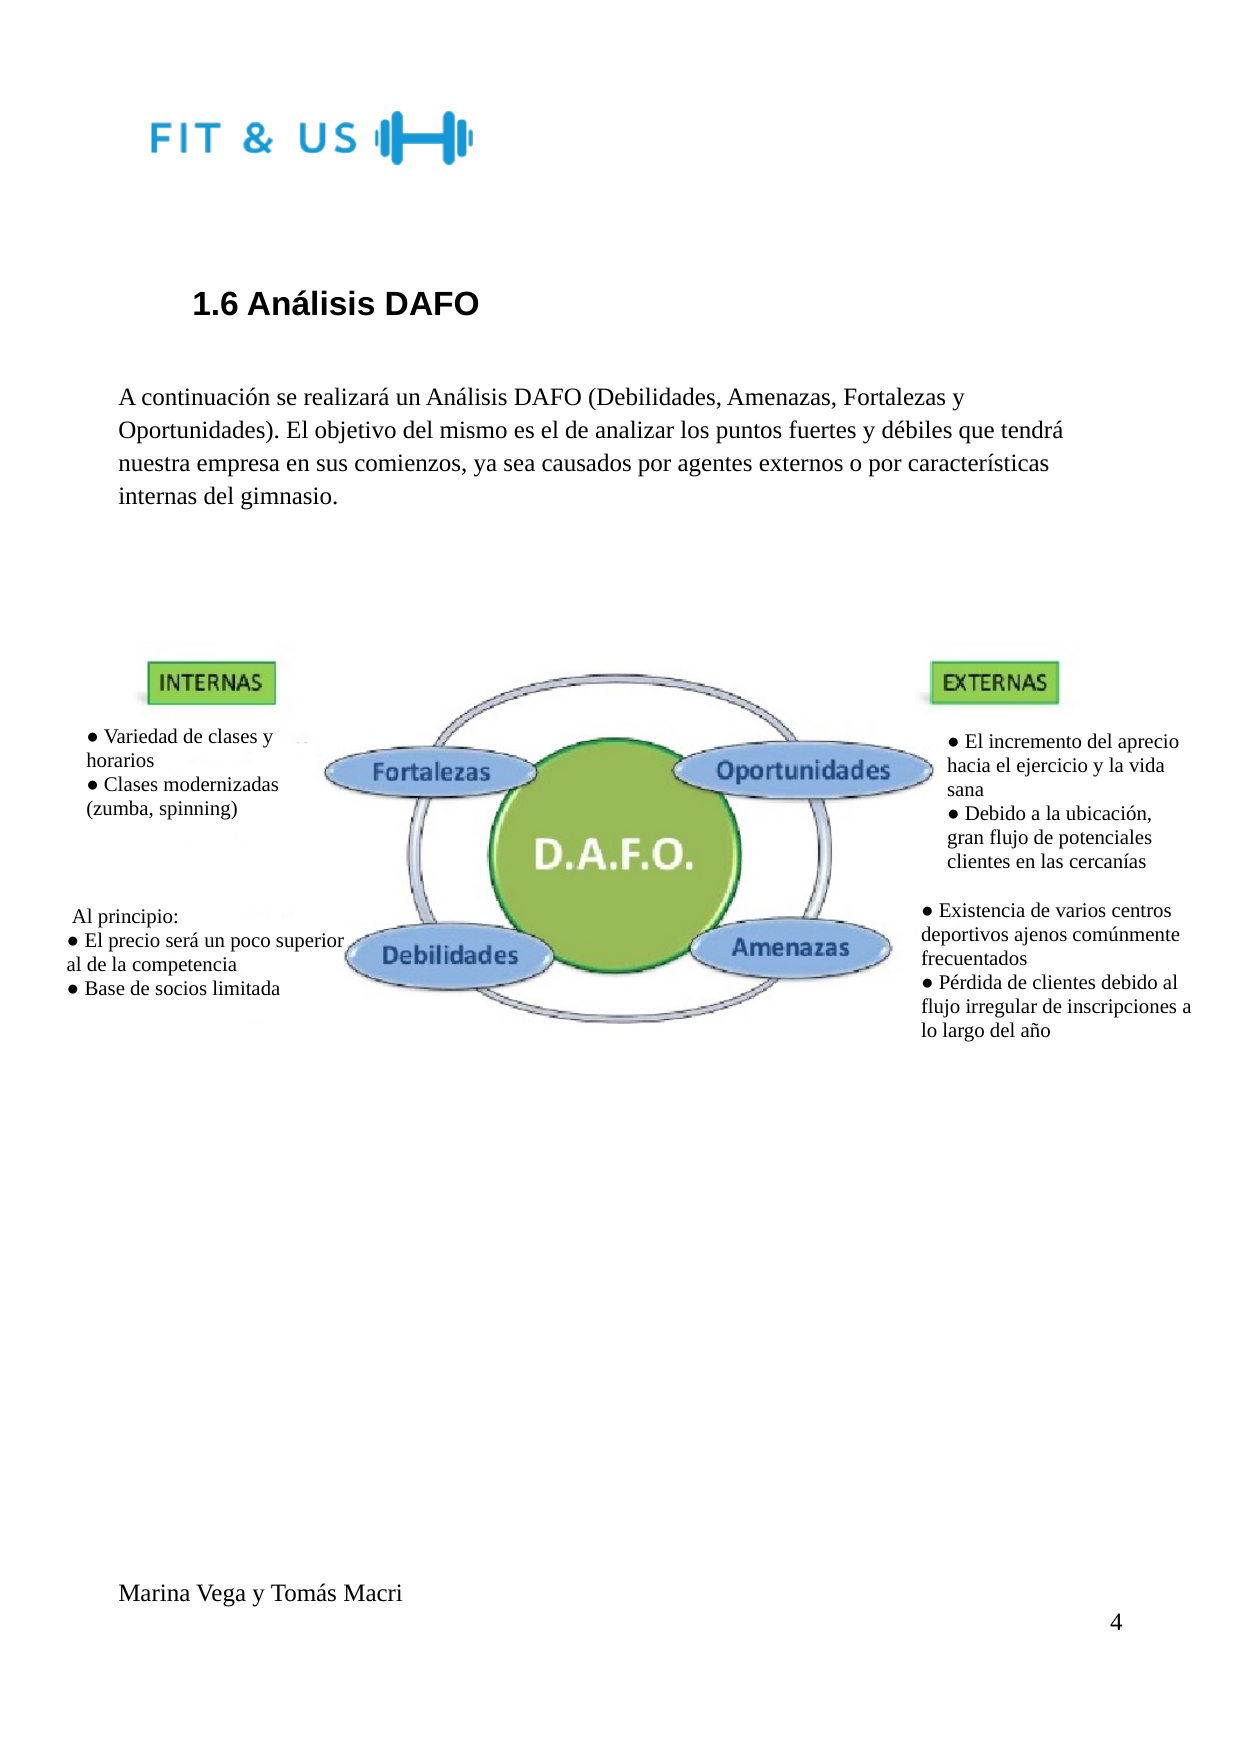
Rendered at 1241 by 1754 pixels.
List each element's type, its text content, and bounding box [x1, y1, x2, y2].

picture [1113, 811, 1118, 819]
text A continuación se realizará un Análisis DAFO (Debilidades, Amenazas, Fortalezas y Oportunidades). El objetivo del mismo es el de analizar los puntos fuertes y débiles que tendrá nuestra empresa en sus comienzos, ya sea causados por agentes externos o por características internas del gimnasio. [118, 382, 1122, 510]
picture [71, 65, 89, 171]
picture [122, 624, 1118, 1068]
subtitle 1.6 Análisis DAFO [118, 283, 1122, 322]
